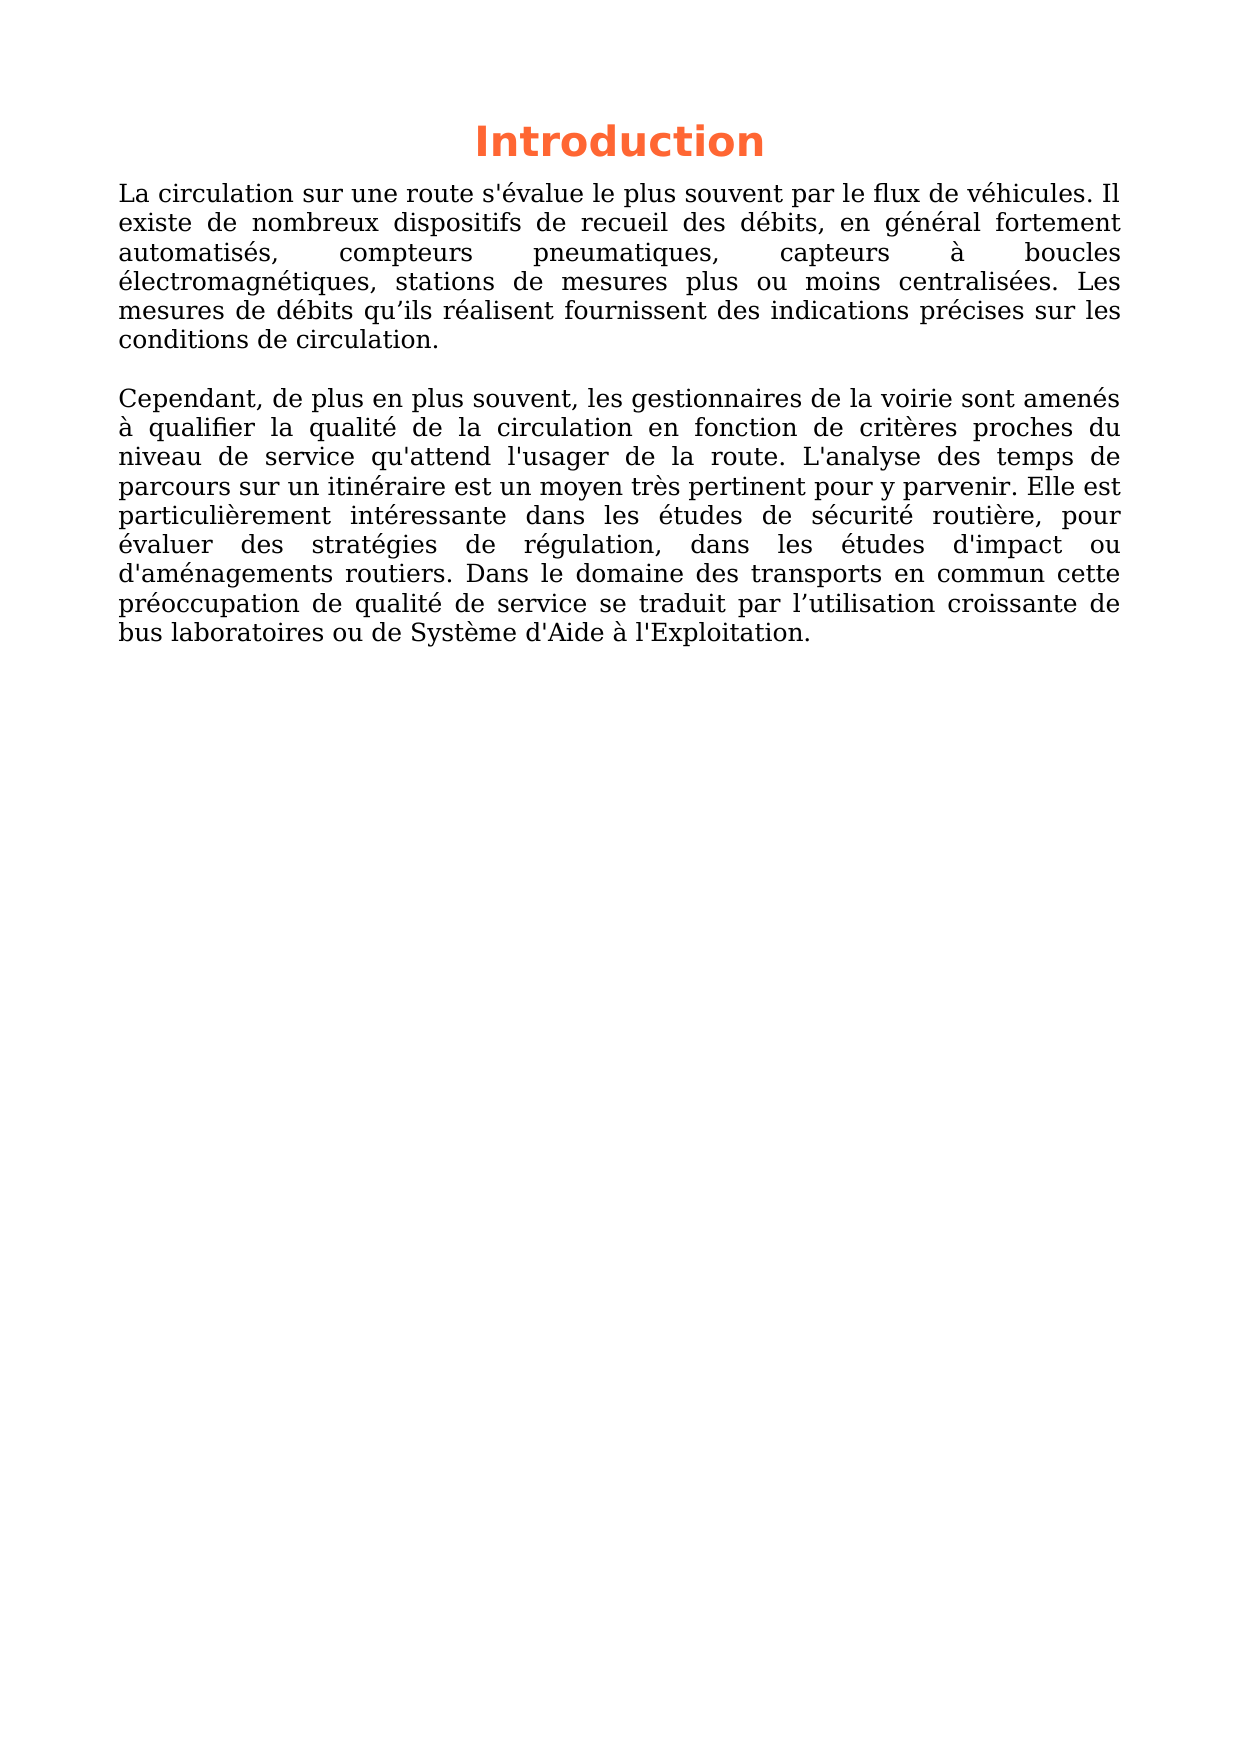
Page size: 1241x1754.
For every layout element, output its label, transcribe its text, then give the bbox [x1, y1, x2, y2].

title Introduction [118, 118, 1122, 167]
text Cependant, de plus en plus souvent, les gestionnaires de la voirie sont amenés à qualifier la qualité de la circulation en fonction de critères proches du niveau de service qu'attend l'usager de la route. L'analyse des temps de parcours sur un itinéraire est un moyen très pertinent pour y parvenir. Elle est particulièrement intéressante dans les études de sécurité routière, pour évaluer des stratégies de régulation, dans les études d'impact ou d'aménagements routiers. Dans le domaine des transports en commun cette préoccupation de qualité de service se traduit par l’utilisation croissante de bus laboratoires ou de Système d'Aide à l'Exploitation. [118, 384, 1122, 647]
text La circulation sur une route s'évalue le plus souvent par le flux de véhicules. Il existe de nombreux dispositifs de recueil des débits, en général fortement automatisés, compteurs pneumatiques, capteurs à boucles électromagnétiques, stations de mesures plus ou moins centralisées. Les mesures de débits qu’ils réalisent fournissent des indications précises sur les conditions de circulation. [118, 179, 1122, 355]
